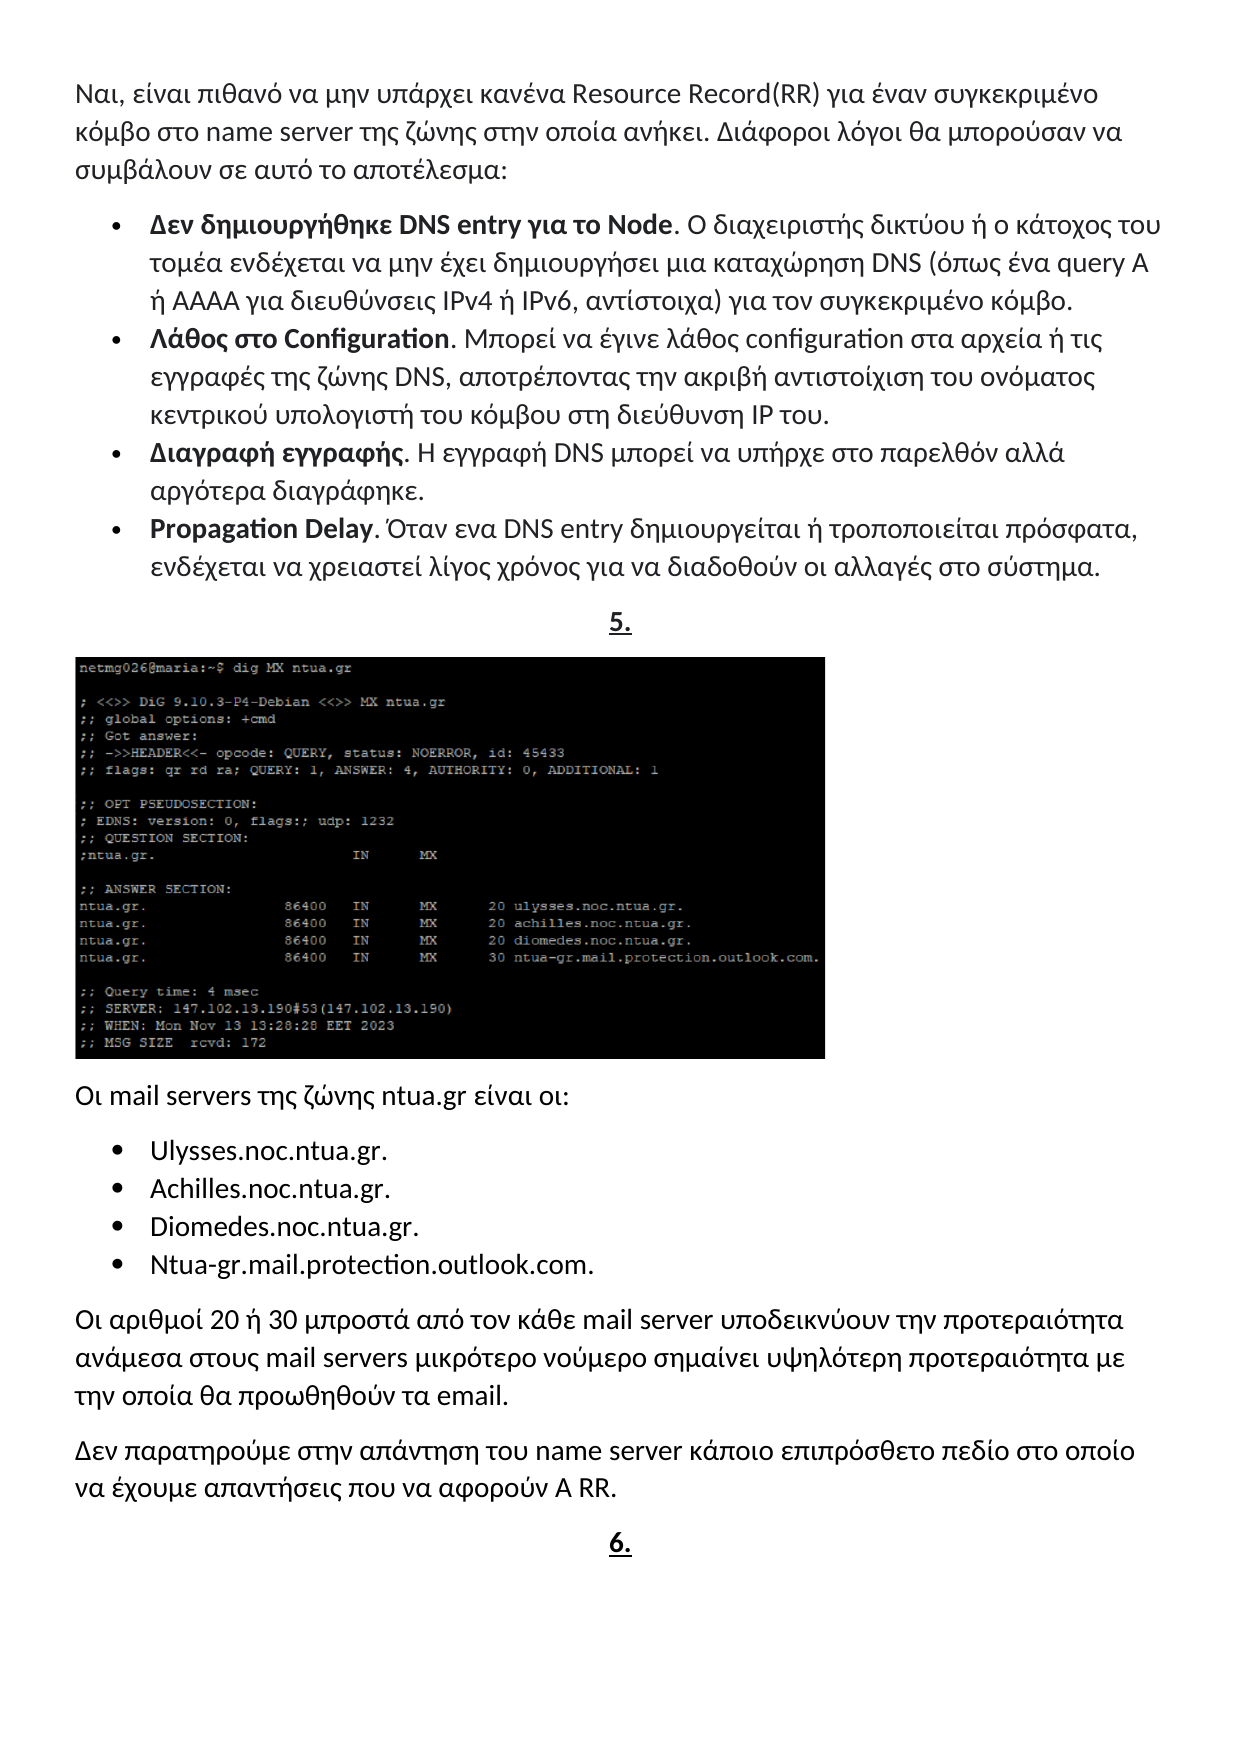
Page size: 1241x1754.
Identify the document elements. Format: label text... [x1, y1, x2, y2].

list Diomedes.noc.ntua.gr. [112, 1208, 1165, 1244]
list Propagation Delay. Όταν ενα DNS entry δημιουργείται ή τροποποιείται πρόσφατα, ενδέχεται να χρειαστεί λίγος χρόνος για να διαδοθούν οι αλλαγές στο σύστημα. [112, 510, 1165, 583]
text Οι αριθμοί 20 ή 30 μπροστά από τον κάθε mail server υποδεικνύουν την προτεραιότητα ανάμεσα στους mail servers μικρότερο νούμερο σημαίνει υψηλότερη προτεραιότητα με την οποία θα προωθηθούν τα email. [75, 1301, 1165, 1412]
text Ναι, είναι πιθανό να μην υπάρχει κανένα Resource Record(RR) για έναν συγκεκριμένο κόμβο στο name server της ζώνης στην οποία ανήκει. Διάφοροι λόγοι θα μπορούσαν να συμβάλουν σε αυτό το αποτέλεσμα: [75, 75, 1165, 187]
list Ulysses.noc.ntua.gr. [112, 1132, 1165, 1168]
list Δεν δημιουργήθηκε DNS entry για το Node. Ο διαχειριστής δικτύου ή ο κάτοχος του τομέα ενδέχεται να μην έχει δημιουργήσει μια καταχώρηση DNS (όπως ένα query A ή AAAA για διευθύνσεις IPv4 ή IPv6, αντίστοιχα) για τον συγκεκριμένο κόμβο. [112, 206, 1165, 317]
text Δεν παρατηρούμε στην απάντηση του name server κάποιο επιπρόσθετο πεδίο στο οποίο να έχουμε απαντήσεις που να αφορούν Α RR. [75, 1432, 1165, 1505]
list Διαγραφή εγγραφής. Η εγγραφή DNS μπορεί να υπήρχε στο παρελθόν αλλά αργότερα διαγράφηκε. [112, 434, 1165, 507]
list Achilles.noc.ntua.gr. [112, 1170, 1165, 1206]
text 5. [75, 603, 1165, 638]
list Λάθος στο Configuration. Μπορεί να έγινε λάθος configuration στα αρχεία ή τις εγγραφές της ζώνης DNS, αποτρέποντας την ακριβή αντιστοίχιση του ονόματος κεντρικού υπολογιστή του κόμβου στη διεύθυνση IP του. [112, 320, 1165, 431]
list Ntua-gr.mail.protection.outlook.com. [112, 1246, 1165, 1282]
text 6. [75, 1524, 1165, 1560]
text Οι mail servers της ζώνης ntua.gr είναι οι: [75, 1077, 1165, 1113]
